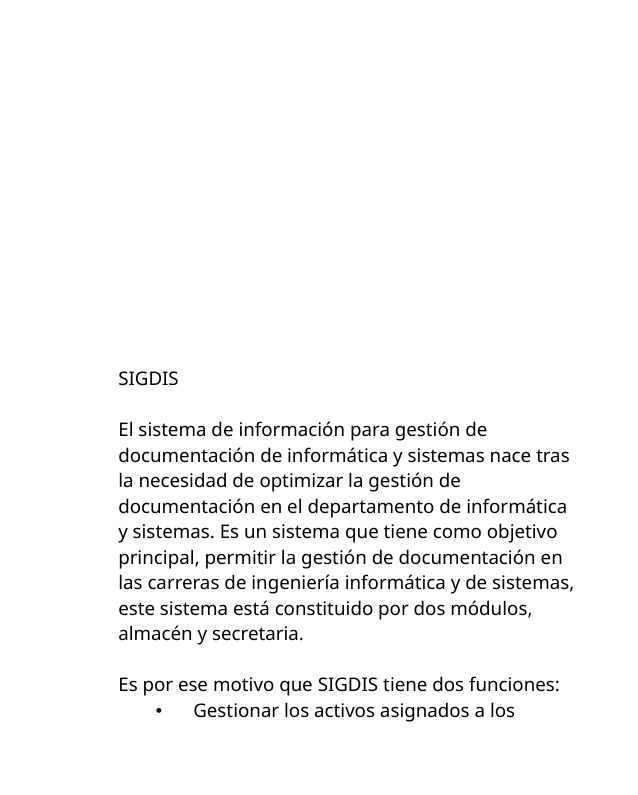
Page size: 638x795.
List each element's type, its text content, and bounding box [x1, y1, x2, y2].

text Es por ese motivo que SIGDIS tiene dos funciones: [118, 672, 579, 697]
text SIGDIS [118, 365, 579, 391]
list Gestionar los activos asignados a los [156, 697, 579, 723]
text El sistema de información para gestión de documentación de informática y sistemas nace tras la necesidad de optimizar la gestión de documentación en el departamento de informática y sistemas. Es un sistema que tiene como objetivo principal, permitir la gestión de documentación en las carreras de ingeniería informática y de sistemas, este sistema está constituido por dos módulos, almacén y secretaria. [118, 416, 579, 646]
